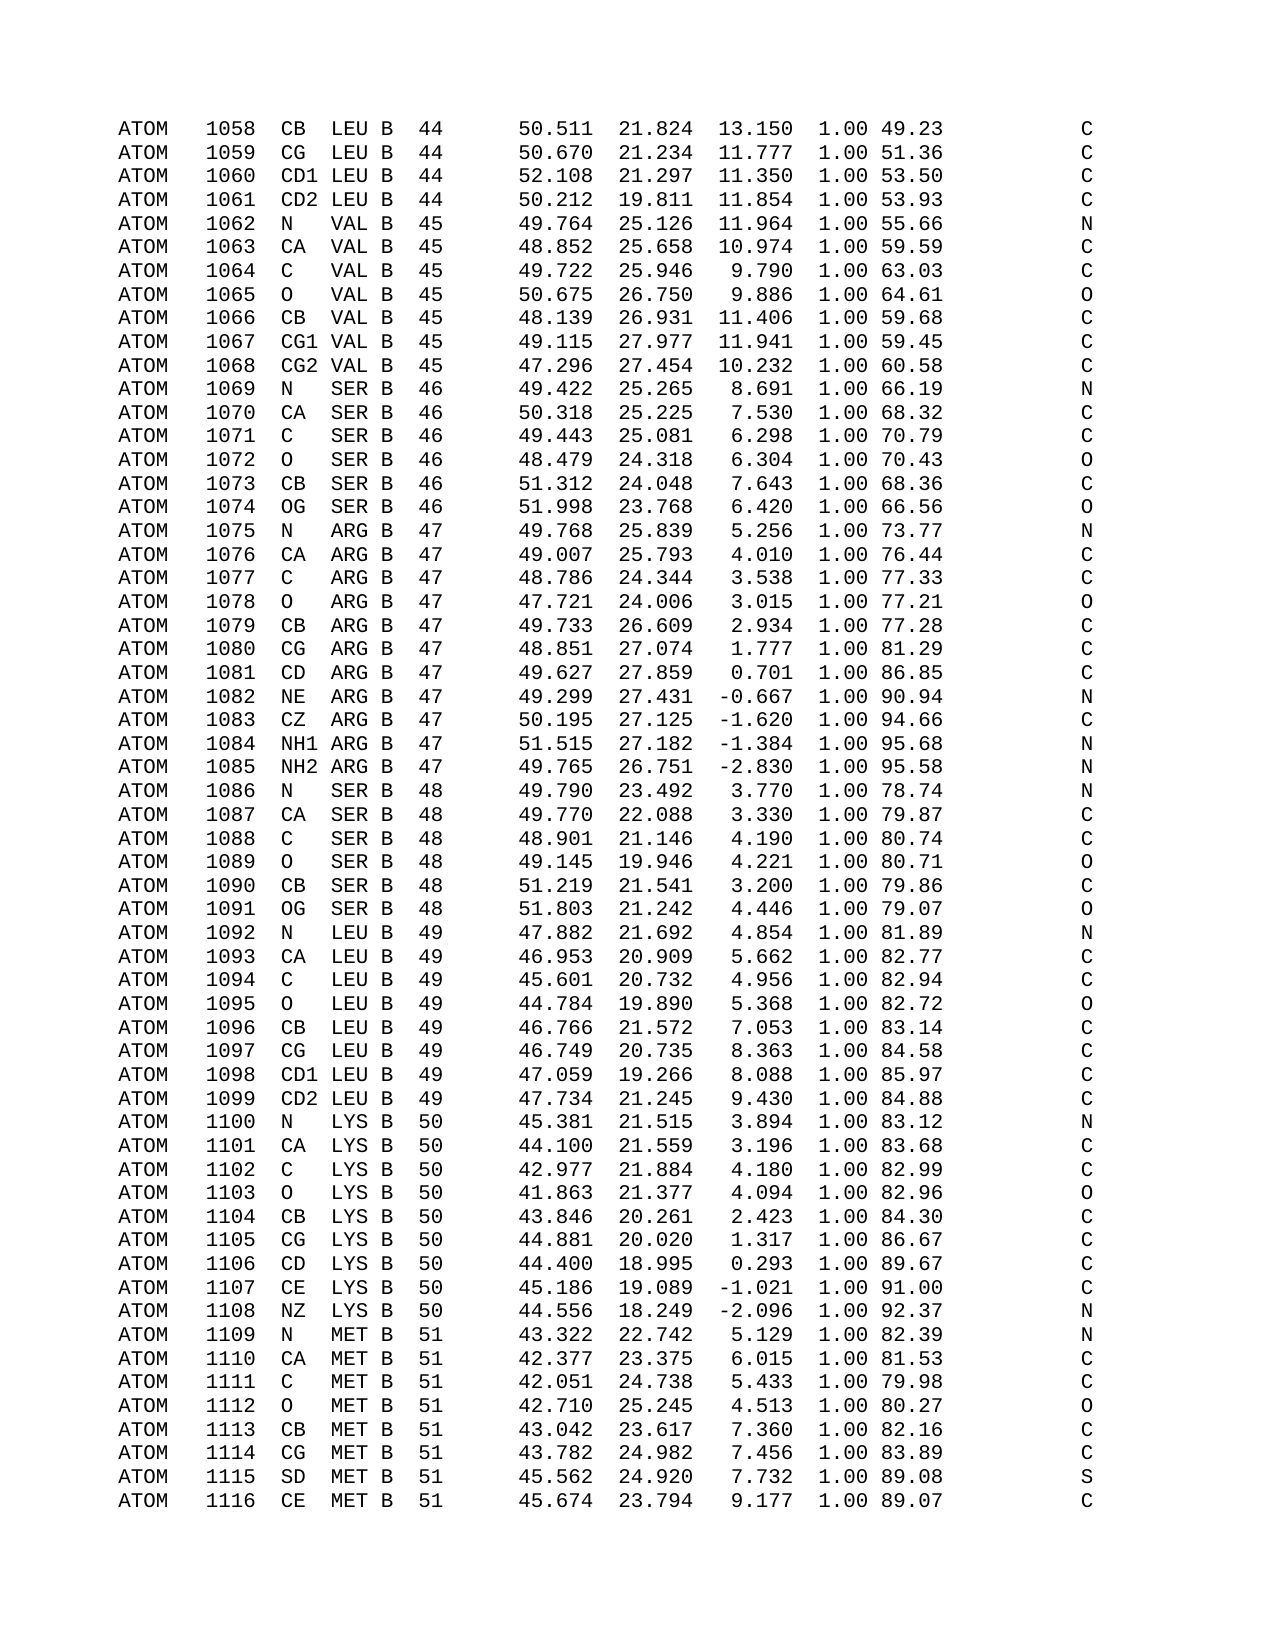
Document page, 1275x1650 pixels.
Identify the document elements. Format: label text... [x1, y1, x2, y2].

text ATOM 1065 O VAL B 45 50.675 26.750 9.886 1.00 64.61 O [118, 284, 1157, 307]
text ATOM 1098 CD1 LEU B 49 47.059 19.266 8.088 1.00 85.97 C [118, 1064, 1157, 1088]
text ATOM 1090 CB SER B 48 51.219 21.541 3.200 1.00 79.86 C [118, 875, 1157, 898]
text ATOM 1100 N LYS B 50 45.381 21.515 3.894 1.00 83.12 N [118, 1111, 1157, 1135]
text ATOM 1103 O LYS B 50 41.863 21.377 4.094 1.00 82.96 O [118, 1182, 1157, 1206]
text ATOM 1064 C VAL B 45 49.722 25.946 9.790 1.00 63.03 C [118, 260, 1157, 284]
text ATOM 1097 CG LEU B 49 46.749 20.735 8.363 1.00 84.58 C [118, 1040, 1157, 1064]
text ATOM 1063 CA VAL B 45 48.852 25.658 10.974 1.00 59.59 C [118, 236, 1157, 260]
text ATOM 1104 CB LYS B 50 43.846 20.261 2.423 1.00 84.30 C [118, 1206, 1157, 1229]
text ATOM 1110 CA MET B 51 42.377 23.375 6.015 1.00 81.53 C [118, 1348, 1157, 1371]
text ATOM 1099 CD2 LEU B 49 47.734 21.245 9.430 1.00 84.88 C [118, 1088, 1157, 1111]
text ATOM 1080 CG ARG B 47 48.851 27.074 1.777 1.00 81.29 C [118, 638, 1157, 662]
text ATOM 1084 NH1 ARG B 47 51.515 27.182 -1.384 1.00 95.68 N [118, 733, 1157, 757]
text ATOM 1089 O SER B 48 49.145 19.946 4.221 1.00 80.71 O [118, 851, 1157, 875]
text ATOM 1115 SD MET B 51 45.562 24.920 7.732 1.00 89.08 S [118, 1466, 1157, 1489]
text ATOM 1116 CE MET B 51 45.674 23.794 9.177 1.00 89.07 C [118, 1489, 1157, 1513]
text ATOM 1069 N SER B 46 49.422 25.265 8.691 1.00 66.19 N [118, 378, 1157, 402]
text ATOM 1079 CB ARG B 47 49.733 26.609 2.934 1.00 77.28 C [118, 615, 1157, 638]
text ATOM 1111 C MET B 51 42.051 24.738 5.433 1.00 79.98 C [118, 1371, 1157, 1395]
text ATOM 1085 NH2 ARG B 47 49.765 26.751 -2.830 1.00 95.58 N [118, 757, 1157, 780]
text ATOM 1059 CG LEU B 44 50.670 21.234 11.777 1.00 51.36 C [118, 142, 1157, 165]
text ATOM 1113 CB MET B 51 43.042 23.617 7.360 1.00 82.16 C [118, 1419, 1157, 1442]
text ATOM 1101 CA LYS B 50 44.100 21.559 3.196 1.00 83.68 C [118, 1135, 1157, 1158]
text ATOM 1095 O LEU B 49 44.784 19.890 5.368 1.00 82.72 O [118, 993, 1157, 1017]
text ATOM 1108 NZ LYS B 50 44.556 18.249 -2.096 1.00 92.37 N [118, 1300, 1157, 1324]
text ATOM 1102 C LYS B 50 42.977 21.884 4.180 1.00 82.99 C [118, 1158, 1157, 1182]
text ATOM 1067 CG1 VAL B 45 49.115 27.977 11.941 1.00 59.45 C [118, 331, 1157, 354]
text ATOM 1083 CZ ARG B 47 50.195 27.125 -1.620 1.00 94.66 C [118, 709, 1157, 733]
text ATOM 1082 NE ARG B 47 49.299 27.431 -0.667 1.00 90.94 N [118, 686, 1157, 709]
text ATOM 1096 CB LEU B 49 46.766 21.572 7.053 1.00 83.14 C [118, 1017, 1157, 1040]
text ATOM 1061 CD2 LEU B 44 50.212 19.811 11.854 1.00 53.93 C [118, 189, 1157, 213]
text ATOM 1093 CA LEU B 49 46.953 20.909 5.662 1.00 82.77 C [118, 946, 1157, 969]
text ATOM 1066 CB VAL B 45 48.139 26.931 11.406 1.00 59.68 C [118, 307, 1157, 331]
text ATOM 1070 CA SER B 46 50.318 25.225 7.530 1.00 68.32 C [118, 402, 1157, 426]
text ATOM 1088 C SER B 48 48.901 21.146 4.190 1.00 80.74 C [118, 827, 1157, 851]
text ATOM 1062 N VAL B 45 49.764 25.126 11.964 1.00 55.66 N [118, 213, 1157, 236]
text ATOM 1072 O SER B 46 48.479 24.318 6.304 1.00 70.43 O [118, 449, 1157, 473]
text ATOM 1060 CD1 LEU B 44 52.108 21.297 11.350 1.00 53.50 C [118, 165, 1157, 189]
text ATOM 1106 CD LYS B 50 44.400 18.995 0.293 1.00 89.67 C [118, 1253, 1157, 1277]
text ATOM 1094 C LEU B 49 45.601 20.732 4.956 1.00 82.94 C [118, 969, 1157, 993]
text ATOM 1068 CG2 VAL B 45 47.296 27.454 10.232 1.00 60.58 C [118, 354, 1157, 378]
text ATOM 1078 O ARG B 47 47.721 24.006 3.015 1.00 77.21 O [118, 591, 1157, 615]
text ATOM 1077 C ARG B 47 48.786 24.344 3.538 1.00 77.33 C [118, 567, 1157, 591]
text ATOM 1086 N SER B 48 49.790 23.492 3.770 1.00 78.74 N [118, 780, 1157, 804]
text ATOM 1091 OG SER B 48 51.803 21.242 4.446 1.00 79.07 O [118, 898, 1157, 922]
text ATOM 1076 CA ARG B 47 49.007 25.793 4.010 1.00 76.44 C [118, 544, 1157, 567]
text ATOM 1073 CB SER B 46 51.312 24.048 7.643 1.00 68.36 C [118, 473, 1157, 496]
text ATOM 1092 N LEU B 49 47.882 21.692 4.854 1.00 81.89 N [118, 922, 1157, 946]
text ATOM 1058 CB LEU B 44 50.511 21.824 13.150 1.00 49.23 C [118, 118, 1157, 142]
text ATOM 1071 C SER B 46 49.443 25.081 6.298 1.00 70.79 C [118, 426, 1157, 449]
text ATOM 1075 N ARG B 47 49.768 25.839 5.256 1.00 73.77 N [118, 520, 1157, 544]
text ATOM 1074 OG SER B 46 51.998 23.768 6.420 1.00 66.56 O [118, 496, 1157, 520]
text ATOM 1112 O MET B 51 42.710 25.245 4.513 1.00 80.27 O [118, 1395, 1157, 1419]
text ATOM 1107 CE LYS B 50 45.186 19.089 -1.021 1.00 91.00 C [118, 1277, 1157, 1300]
text ATOM 1105 CG LYS B 50 44.881 20.020 1.317 1.00 86.67 C [118, 1229, 1157, 1253]
text ATOM 1109 N MET B 51 43.322 22.742 5.129 1.00 82.39 N [118, 1324, 1157, 1348]
text ATOM 1087 CA SER B 48 49.770 22.088 3.330 1.00 79.87 C [118, 804, 1157, 827]
text ATOM 1114 CG MET B 51 43.782 24.982 7.456 1.00 83.89 C [118, 1442, 1157, 1466]
text ATOM 1081 CD ARG B 47 49.627 27.859 0.701 1.00 86.85 C [118, 662, 1157, 686]
